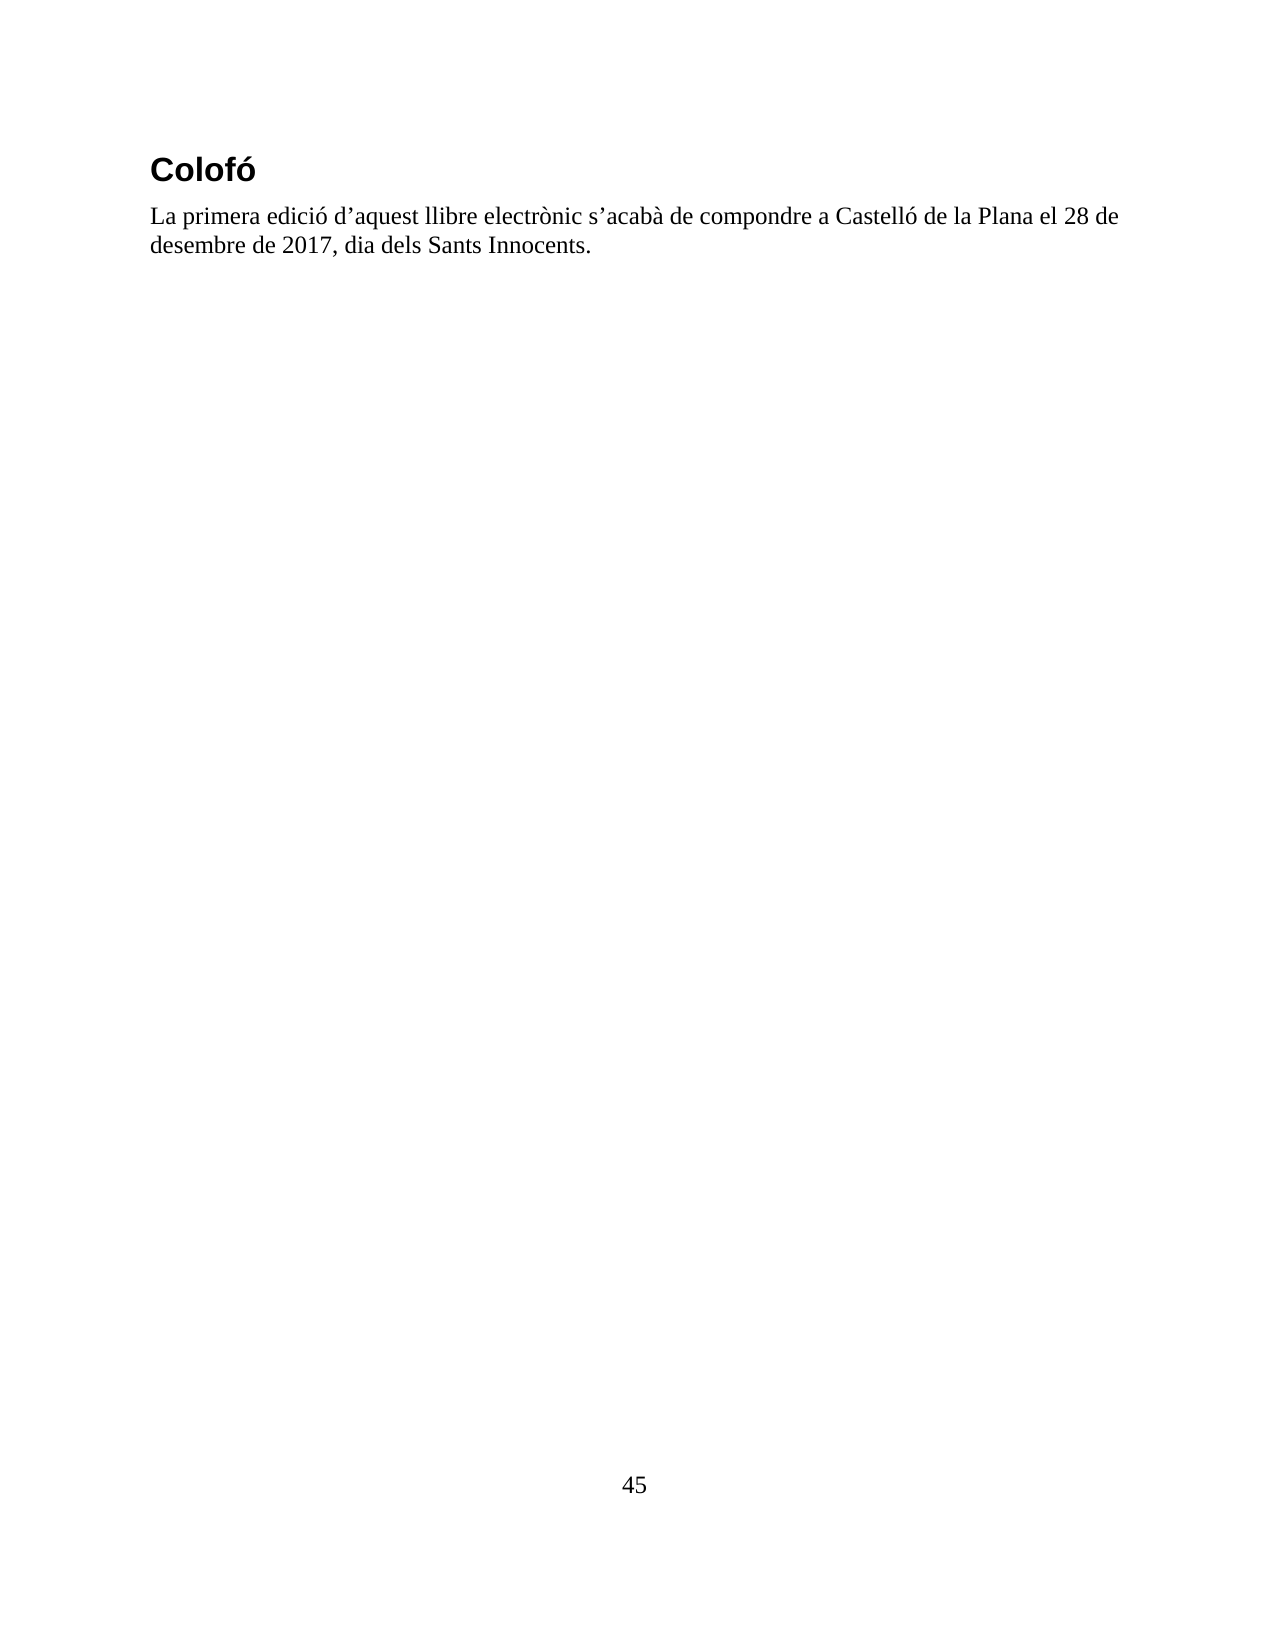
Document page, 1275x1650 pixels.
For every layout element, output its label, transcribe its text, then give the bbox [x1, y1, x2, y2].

text La primera edició d’aquest llibre electrònic s’acabà de compondre a Castelló de la Plana el 28 de desembre de 2017, dia dels Sants Innocents. [150, 201, 1125, 259]
subtitle Colofó [150, 150, 1125, 189]
